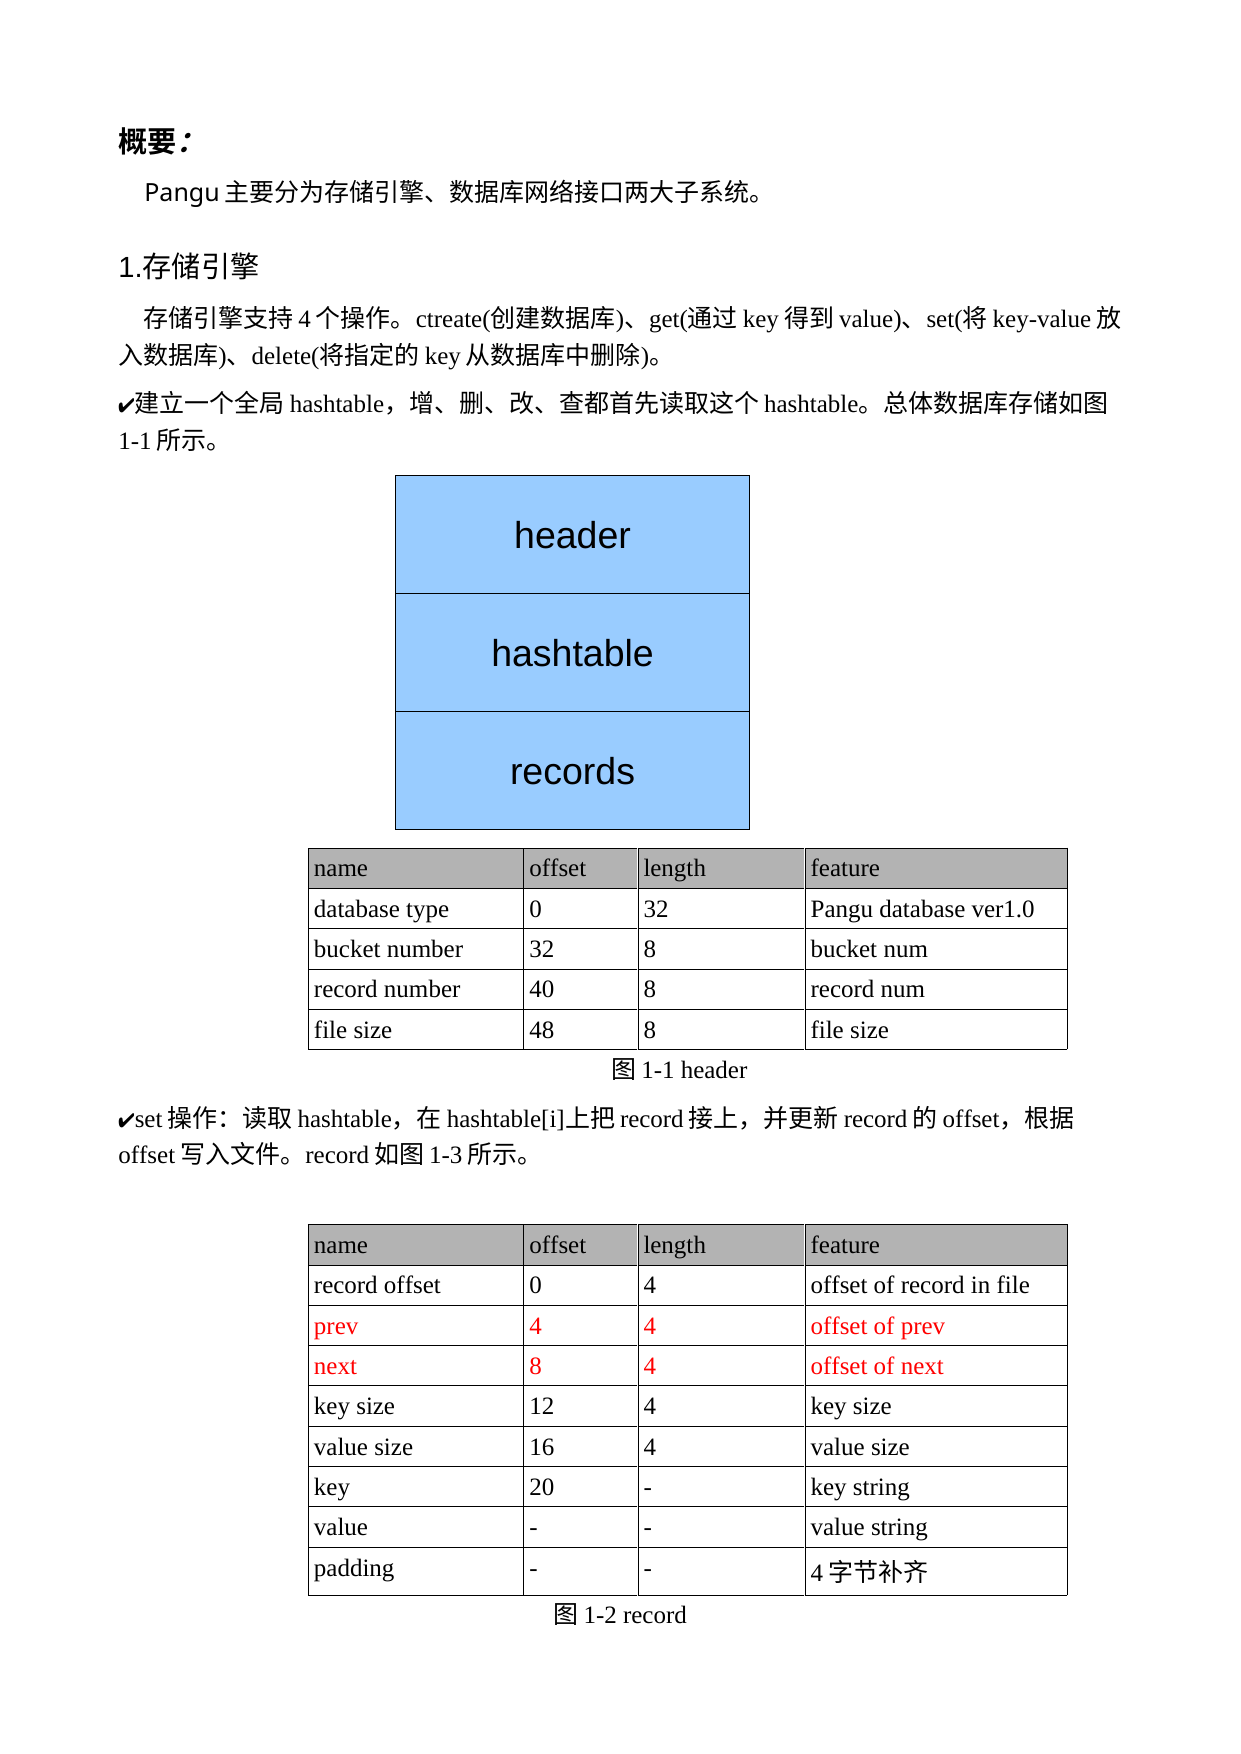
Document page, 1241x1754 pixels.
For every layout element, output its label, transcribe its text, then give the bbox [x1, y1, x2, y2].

table_cell 4 [639, 1346, 804, 1385]
list 图1-2 record [118, 1595, 1122, 1631]
table_cell 40 [524, 970, 637, 1009]
table_cell - [524, 1548, 637, 1595]
table_cell key string [806, 1467, 1067, 1506]
table_cell 8 [639, 929, 804, 969]
table_cell 8 [639, 1010, 804, 1049]
table_cell key [309, 1467, 523, 1506]
table_cell offset of prev [806, 1306, 1067, 1345]
table_cell next [309, 1346, 523, 1385]
table_cell 8 [524, 1346, 637, 1385]
table_header name [309, 849, 523, 888]
table_header feature [806, 849, 1067, 888]
table_cell record offset [309, 1266, 523, 1305]
table_cell 4 [524, 1306, 637, 1345]
table_cell padding [309, 1548, 523, 1595]
table_header length [639, 1225, 804, 1265]
table_cell 0 [524, 889, 637, 928]
table_cell value size [309, 1427, 523, 1466]
table_cell 48 [524, 1010, 637, 1049]
table_cell bucket number [309, 929, 523, 969]
table_header name [309, 1225, 523, 1265]
subtitle 存储引擎 [118, 247, 1122, 286]
table_cell value string [806, 1507, 1067, 1547]
table_cell 32 [524, 929, 637, 969]
table_header offset [524, 849, 637, 888]
table_cell 4字节补齐 [806, 1548, 1067, 1595]
table_cell 4 [639, 1427, 804, 1466]
table_cell record num [806, 970, 1067, 1009]
table_cell prev [309, 1306, 523, 1345]
table_cell key size [309, 1386, 523, 1426]
text 存储引擎支持4个操作。ctreate(创建数据库)、get(通过key得到value)、set(将key-value放入数据库)、delete(将指定的key从数据库中删除)。 [118, 299, 1122, 371]
table_header length [639, 849, 804, 888]
table_cell offset of next [806, 1346, 1067, 1385]
text 图1-1 数据库存储 [118, 799, 1122, 835]
table_cell 0 [524, 1266, 637, 1305]
table_cell key size [806, 1386, 1067, 1426]
table_cell value size [806, 1427, 1067, 1466]
table_cell record number [309, 970, 523, 1009]
table_cell - [639, 1507, 804, 1547]
table_cell file size [309, 1010, 523, 1049]
table_cell - [639, 1548, 804, 1595]
table_cell 4 [639, 1386, 804, 1426]
table_header feature [806, 1225, 1067, 1265]
list 建立一个全局hashtable，增、删、改、查都首先读取这个hashtable。总体数据库存储如图1-1所示。 [118, 384, 1122, 456]
text Pangu主要分为存储引擎、数据库网络接口两大子系统。 [118, 173, 1122, 209]
table_cell 16 [524, 1427, 637, 1466]
table_cell 8 [639, 970, 804, 1009]
table_cell file size [806, 1010, 1067, 1049]
table_cell bucket num [806, 929, 1067, 969]
table_cell 4 [639, 1306, 804, 1345]
table_cell - [639, 1467, 804, 1506]
table_cell 12 [524, 1386, 637, 1426]
table_cell 32 [639, 889, 804, 928]
table_cell 4 [639, 1266, 804, 1305]
table_cell value [309, 1507, 523, 1547]
table_cell database type [309, 889, 523, 928]
table_cell Pangu database ver1.0 [806, 889, 1067, 928]
table_header offset [524, 1225, 637, 1265]
text 图1-1 header [118, 1049, 1122, 1086]
list set操作：读取hashtable，在hashtable[i]上把record接上，并更新record的offset，根据offset写入文件。record如图1-3所示。 [118, 1098, 1122, 1171]
subtitle 概要： [118, 118, 1122, 160]
table_cell offset of record in file [806, 1266, 1067, 1305]
table_cell 20 [524, 1467, 637, 1506]
table_cell - [524, 1507, 637, 1547]
